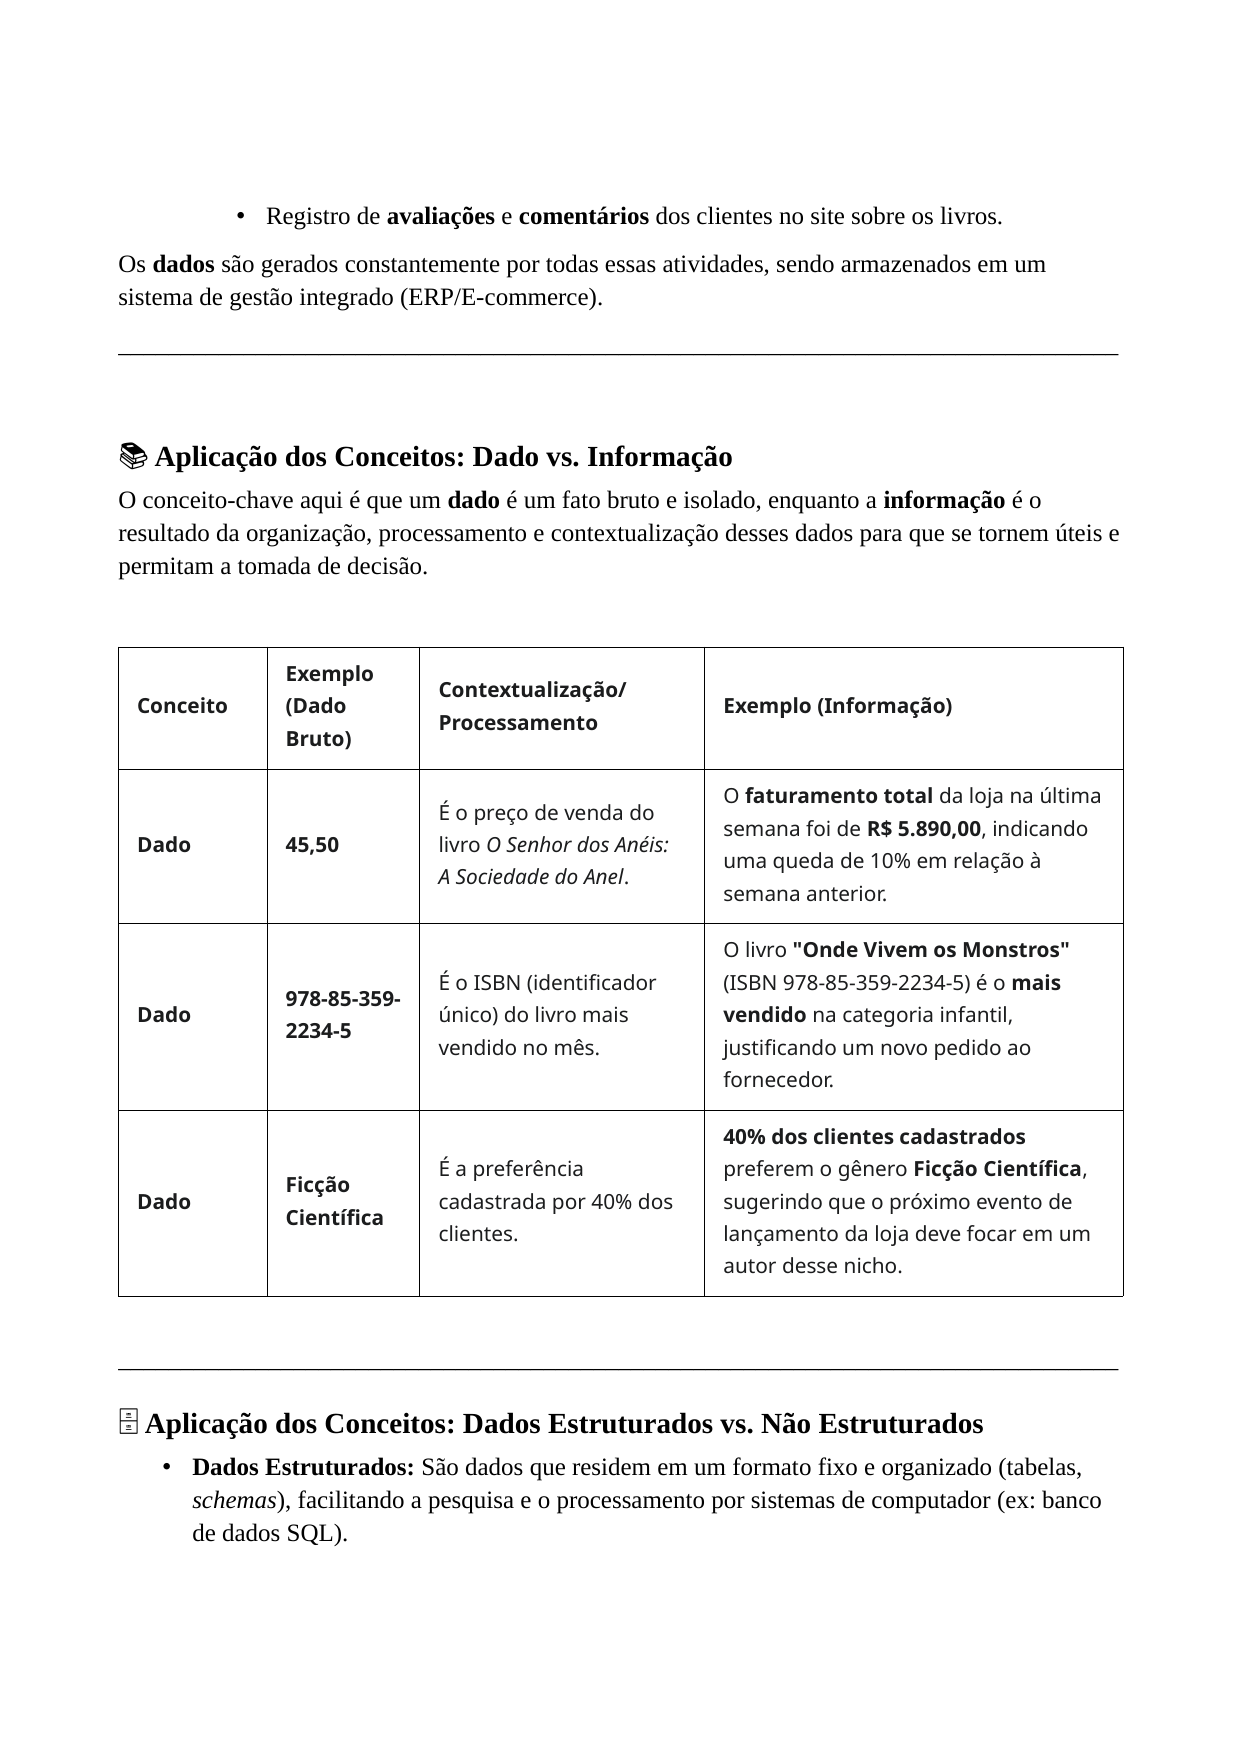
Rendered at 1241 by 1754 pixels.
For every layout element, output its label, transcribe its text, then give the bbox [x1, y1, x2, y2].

table_header Contextualização/Processamento [420, 648, 704, 769]
table_cell Dado [119, 770, 267, 923]
text ________________________________________________________________________________ [118, 1344, 1122, 1372]
list Dados Estruturados: São dados que residem em um formato fixo e organizado (tabelas, schemas), facilitando a pesquisa e o processamento por sistemas de computador (ex: banco de dados SQL). [162, 1452, 1122, 1547]
text O conceito-chave aqui é que um dado é um fato bruto e isolado, enquanto a informação é o resultado da organização, processamento e contextualização desses dados para que se tornem úteis e permitam a tomada de decisão. [118, 485, 1122, 580]
list Registro de avaliações e comentários dos clientes no site sobre os livros. [236, 201, 1122, 230]
text ________________________________________________________________________________ [118, 329, 1122, 358]
table_cell É a preferência cadastrada por 40% dos clientes. [420, 1111, 704, 1296]
table_header Exemplo (Dado Bruto) [268, 648, 419, 769]
subtitle 📚 Aplicação dos Conceitos: Dado vs. Informação [118, 439, 1122, 473]
table_cell O faturamento total da loja na última semana foi de R$ 5.890,00, indicando uma queda de 10% em relação à semana anterior. [705, 770, 1123, 923]
text Os dados são gerados constantemente por todas essas atividades, sendo armazenados em um sistema de gestão integrado (ERP/E-commerce). [118, 249, 1122, 311]
table_cell 978-85-359-2234-5 [268, 924, 419, 1109]
table_cell O livro "Onde Vivem os Monstros" (ISBN 978-85-359-2234-5) é o mais vendido na categoria infantil, justificando um novo pedido ao fornecedor. [705, 924, 1123, 1109]
table_header Exemplo (Informação) [705, 648, 1123, 769]
table_cell 45,50 [268, 770, 419, 923]
subtitle 🗄️ Aplicação dos Conceitos: Dados Estruturados vs. Não Estruturados [118, 1406, 1122, 1439]
table_cell Ficção Científica [268, 1111, 419, 1296]
table_cell 40% dos clientes cadastrados preferem o gênero Ficção Científica, sugerindo que o próximo evento de lançamento da loja deve focar em um autor desse nicho. [705, 1111, 1123, 1296]
table_cell Dado [119, 1111, 267, 1296]
table_header Conceito [119, 648, 267, 769]
table_cell É o preço de venda do livro O Senhor dos Anéis: A Sociedade do Anel. [420, 770, 704, 923]
table_cell Dado [119, 924, 267, 1109]
table_cell É o ISBN (identificador único) do livro mais vendido no mês. [420, 924, 704, 1109]
